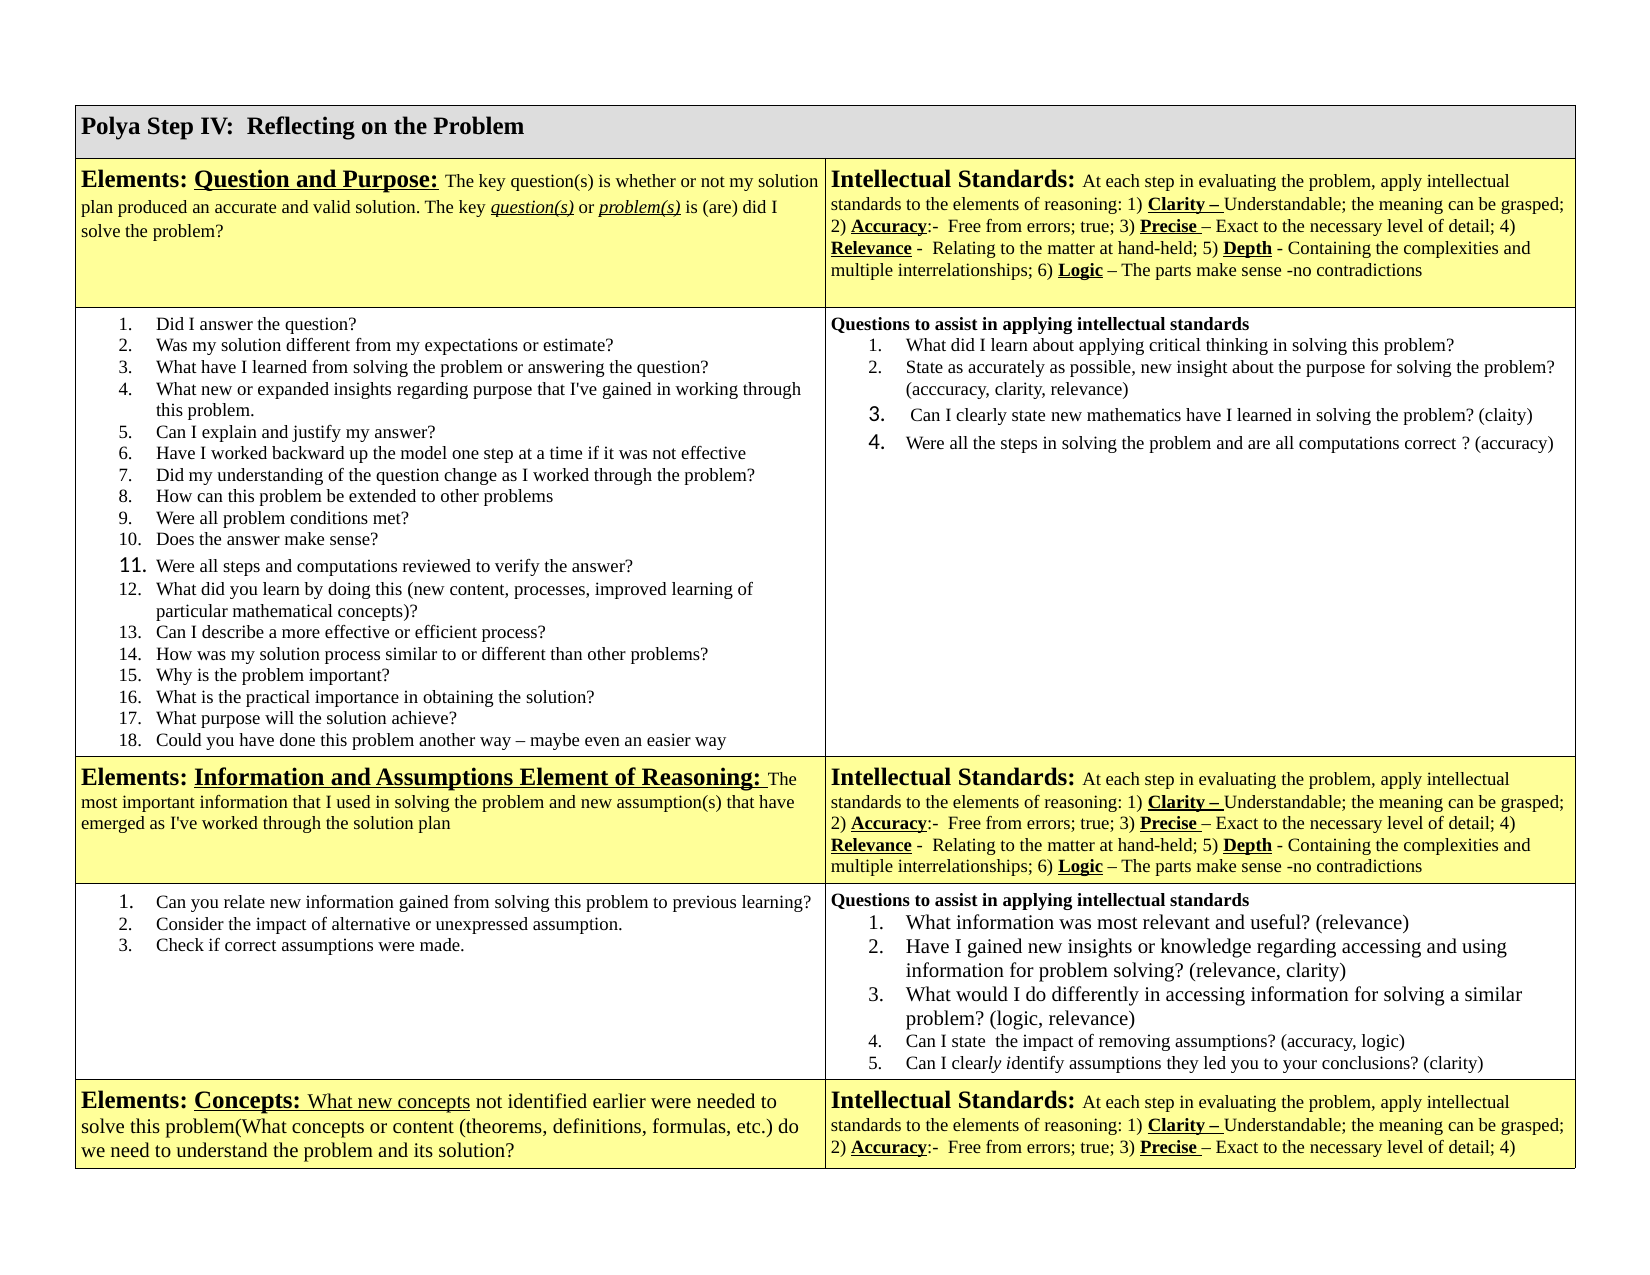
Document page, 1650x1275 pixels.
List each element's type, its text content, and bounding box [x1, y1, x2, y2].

table_cell Intellectual Standards: At each step in evaluating the problem, apply intellectual standards to the elements of reasoning: 1) Clarity – Understandable; the meaning can be grasped; 2) Accuracy:- Free from errors; true; 3) Precise – Exact to the necessary level of detail; 4) [826, 1080, 1575, 1168]
table_cell Intellectual Standards: At each step in evaluating the problem, apply intellectual standards to the elements of reasoning: 1) Clarity – Understandable; the meaning can be grasped; 2) Accuracy:- Free from errors; true; 3) Precise – Exact to the necessary level of detail; 4) Relevance - Relating to the matter at hand-held; 5) Depth - Containing the complexities and multiple interrelationships; 6) Logic – The parts make sense -no contradictions [826, 757, 1575, 883]
table_cell Questions to assist in applying intellectual standards What information was most relevant and useful? (relevance) Have I gained new insights or knowledge regarding accessing and using information for problem solving? (relevance, clarity) What would I do differently in accessing information for solving a similar problem? (logic, relevance) Can I state the impact of removing assumptions? (accuracy, logic) Can I clearly identify assumptions they led you to your conclusions? (clarity) [826, 884, 1575, 1079]
table_cell Did I answer the question? Was my solution different from my expectations or estimate? What have I learned from solving the problem or answering the question? What new or expanded insights regarding purpose that I've gained in working through this problem. Can I explain and justify my answer? Have I worked backward up the model one step at a time if it was not effective Did my understanding of the question change as I worked through the problem? How can this problem be extended to other problems Were all problem conditions met? Does the answer make sense? Were all steps and computations reviewed to verify the answer? What did you learn by doing this (new content, processes, improved learning of particular mathematical concepts)? Can I describe a more effective or efficient process? How was my solution process similar to or different than other problems? Why is the problem important? What is the practical importance in obtaining the solution? What purpose will the solution achieve? Could you have done this problem another way – maybe even an easier way [76, 308, 825, 756]
table_header Polya Step IV: Reflecting on the Problem [76, 106, 1575, 158]
table_cell Questions to assist in applying intellectual standards What did I learn about applying critical thinking in solving this problem? State as accurately as possible, new insight about the purpose for solving the problem? (acccuracy, clarity, relevance) Can I clearly state new mathematics have I learned in solving the problem? (claity) Were all the steps in solving the problem and are all computations correct ? (accuracy) [826, 308, 1575, 756]
table_cell Intellectual Standards: At each step in evaluating the problem, apply intellectual standards to the elements of reasoning: 1) Clarity – Understandable; the meaning can be grasped; 2) Accuracy:- Free from errors; true; 3) Precise – Exact to the necessary level of detail; 4) Relevance - Relating to the matter at hand-held; 5) Depth - Containing the complexities and multiple interrelationships; 6) Logic – The parts make sense -no contradictions [826, 159, 1575, 307]
table_cell Elements: Question and Purpose: The key question(s) is whether or not my solution plan produced an accurate and valid solution. The key question(s) or problem(s) is (are) did I solve the problem? [76, 159, 825, 307]
table_cell Can you relate new information gained from solving this problem to previous learning? Consider the impact of alternative or unexpressed assumption. Check if correct assumptions were made. [76, 884, 825, 1079]
table_cell Elements: Information and Assumptions Element of Reasoning: The most important information that I used in solving the problem and new assumption(s) that have emerged as I've worked through the solution plan [76, 757, 825, 883]
table_cell Elements: Concepts: What new concepts not identified earlier were needed to solve this problem(What concepts or content (theorems, definitions, formulas, etc.) do we need to understand the problem and its solution? [76, 1080, 825, 1168]
